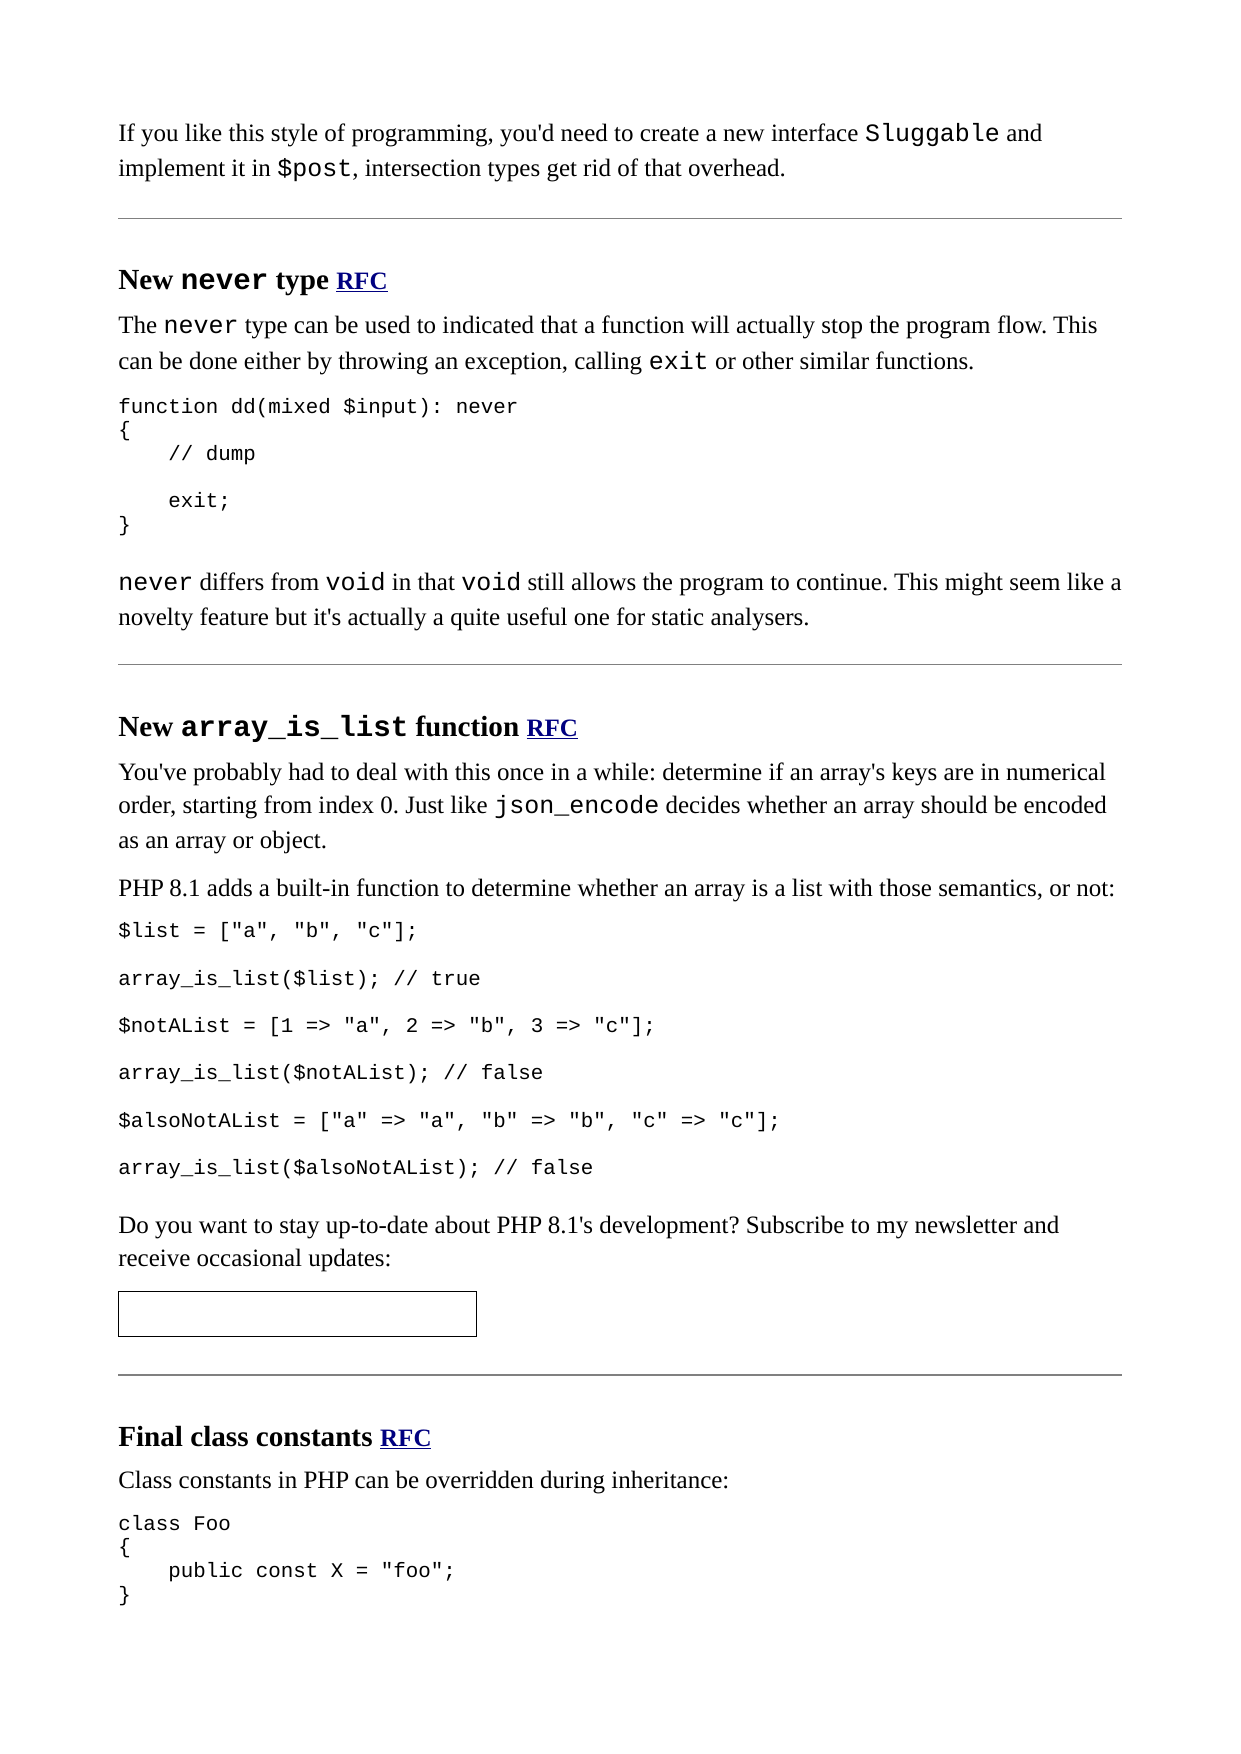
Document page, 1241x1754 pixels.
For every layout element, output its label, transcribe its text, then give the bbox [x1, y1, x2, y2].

text { [118, 1536, 1122, 1560]
text Do you want to stay up-to-date about PHP 8.1's development? Subscribe to my newsletter and receive occasional updates: [118, 1210, 1122, 1272]
text $alsoNotAList = ["a" => "a", "b" => "b", "c" => "c"]; [118, 1110, 1122, 1133]
text } [118, 514, 1122, 538]
text PHP 8.1 adds a built-in function to determine whether an array is a list with those semantics, or not: [118, 873, 1122, 902]
text $notAList = [1 => "a", 2 => "b", 3 => "c"]; [118, 1015, 1122, 1039]
text class Foo [118, 1513, 1122, 1536]
subtitle New never type RFC [118, 262, 1122, 298]
text // dump [118, 443, 1122, 467]
text Class constants in PHP can be overridden during inheritance: [118, 1465, 1122, 1494]
text array_is_list($list); // true [118, 968, 1122, 991]
subtitle Final class constants RFC [118, 1419, 1122, 1452]
text { [118, 419, 1122, 443]
text function dd(mixed $input): never [118, 396, 1122, 419]
text array_is_list($alsoNotAList); // false [118, 1157, 1122, 1181]
text $list = ["a", "b", "c"]; [118, 921, 1122, 944]
subtitle New array_is_list function RFC [118, 709, 1122, 745]
text never differs from void in that void still allows the program to continue. This might seem like a novelty feature but it's actually a quite useful one for static analysers. [118, 567, 1122, 631]
text } [118, 1583, 1122, 1607]
text If you like this style of programming, you'd need to create a new interface Sluggable and implement it in $post, intersection types get rid of that overhead. [118, 118, 1122, 184]
text public const X = "foo"; [118, 1560, 1122, 1583]
text exit; [118, 490, 1122, 514]
text array_is_list($notAList); // false [118, 1062, 1122, 1086]
text The never type can be used to indicated that a function will actually stop the program flow. This can be done either by throwing an exception, calling exit or other similar functions. [118, 311, 1122, 377]
text You've probably had to deal with this once in a while: determine if an array's keys are in numerical order, starting from index 0. Just like json_encode decides whether an array should be encoded as an array or object. [118, 757, 1122, 854]
